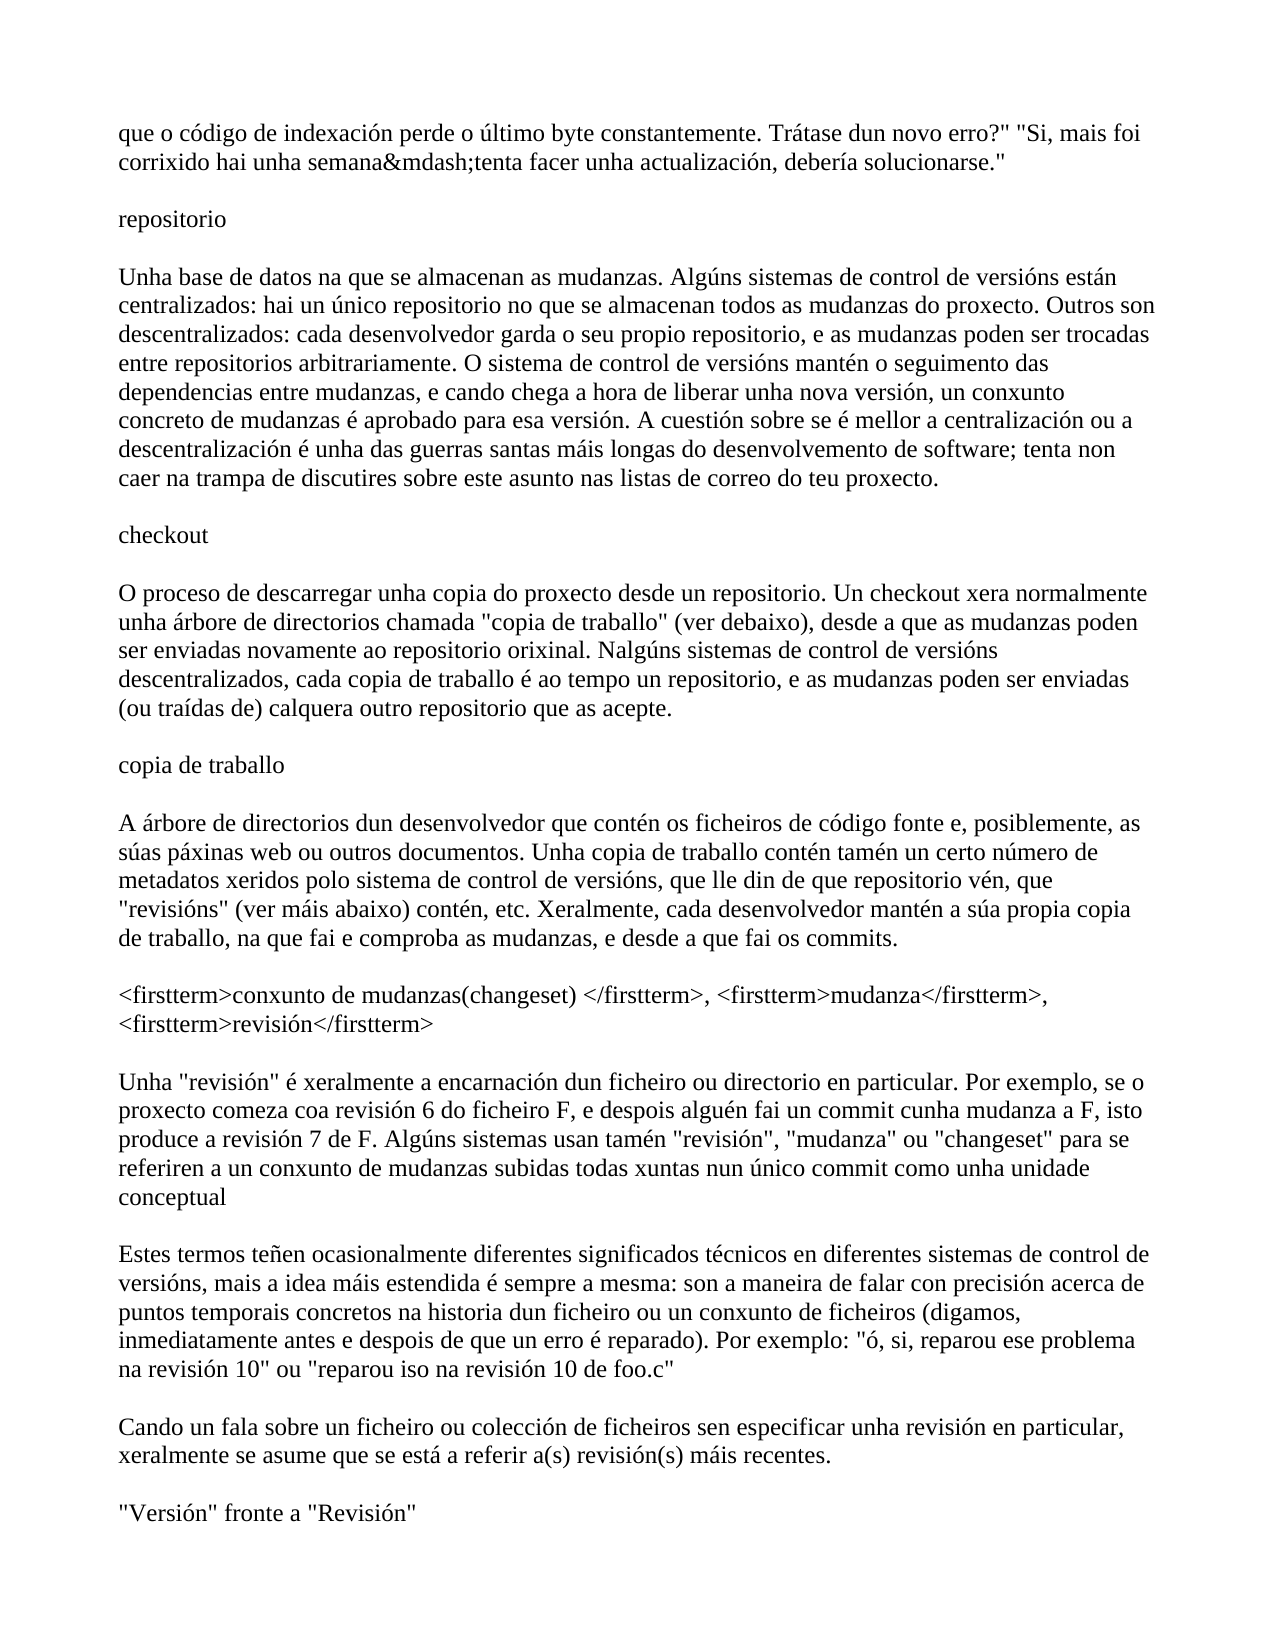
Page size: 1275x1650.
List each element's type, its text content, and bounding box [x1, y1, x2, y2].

text repositorio [118, 204, 1157, 233]
text Unha "revisión" é xeralmente a encarnación dun ficheiro ou directorio en particular. Por exemplo, se o proxecto comeza coa revisión 6 do ficheiro F, e despois alguén fai un commit cunha mudanza a F, isto produce a revisión 7 de F. Algúns sistemas usan tamén "revisión", "mudanza" ou "changeset" para se referiren a un conxunto de mudanzas subidas todas xuntas nun único commit como unha unidade conceptual [118, 1067, 1157, 1211]
text checkout [118, 521, 1157, 549]
text copia de traballo [118, 751, 1157, 779]
text <firstterm>conxunto de mudanzas(changeset) </firstterm>, <firstterm>mudanza</firstterm>, <firstterm>revisión</firstterm> [118, 981, 1157, 1038]
text O proceso de descarregar unha copia do proxecto desde un repositorio. Un checkout xera normalmente unha árbore de directorios chamada "copia de traballo" (ver debaixo), desde a que as mudanzas poden ser enviadas novamente ao repositorio orixinal. Nalgúns sistemas de control de versións descentralizados, cada copia de traballo é ao tempo un repositorio, e as mudanzas poden ser enviadas (ou traídas de) calquera outro repositorio que as acepte. [118, 578, 1157, 722]
text que o código de indexación perde o último byte constantemente. Trátase dun novo erro?" "Si, mais foi corrixido hai unha semana&mdash;tenta facer unha actualización, debería solucionarse." [118, 118, 1157, 176]
text A árbore de directorios dun desenvolvedor que contén os ficheiros de código fonte e, posiblemente, as súas páxinas web ou outros documentos. Unha copia de traballo contén tamén un certo número de metadatos xeridos polo sistema de control de versións, que lle din de que repositorio vén, que "revisións" (ver máis abaixo) contén, etc. Xeralmente, cada desenvolvedor mantén a súa propia copia de traballo, na que fai e comproba as mudanzas, e desde a que fai os commits. [118, 808, 1157, 952]
text "Versión" fronte a "Revisión" [118, 1498, 1157, 1527]
text Unha base de datos na que se almacenan as mudanzas. Algúns sistemas de control de versións están centralizados: hai un único repositorio no que se almacenan todos as mudanzas do proxecto. Outros son descentralizados: cada desenvolvedor garda o seu propio repositorio, e as mudanzas poden ser trocadas entre repositorios arbitrariamente. O sistema de control de versións mantén o seguimento das dependencias entre mudanzas, e cando chega a hora de liberar unha nova versión, un conxunto concreto de mudanzas é aprobado para esa versión. A cuestión sobre se é mellor a centralización ou a descentralización é unha das guerras santas máis longas do desenvolvemento de software; tenta non caer na trampa de discutires sobre este asunto nas listas de correo do teu proxecto. [118, 262, 1157, 492]
text Cando un fala sobre un ficheiro ou colección de ficheiros sen especificar unha revisión en particular, xeralmente se asume que se está a referir a(s) revisión(s) máis recentes. [118, 1412, 1157, 1469]
text Estes termos teñen ocasionalmente diferentes significados técnicos en diferentes sistemas de control de versións, mais a idea máis estendida é sempre a mesma: son a maneira de falar con precisión acerca de puntos temporais concretos na historia dun ficheiro ou un conxunto de ficheiros (digamos, inmediatamente antes e despois de que un erro é reparado). Por exemplo: "ó, si, reparou ese problema na revisión 10" ou "reparou iso na revisión 10 de foo.c" [118, 1239, 1157, 1383]
